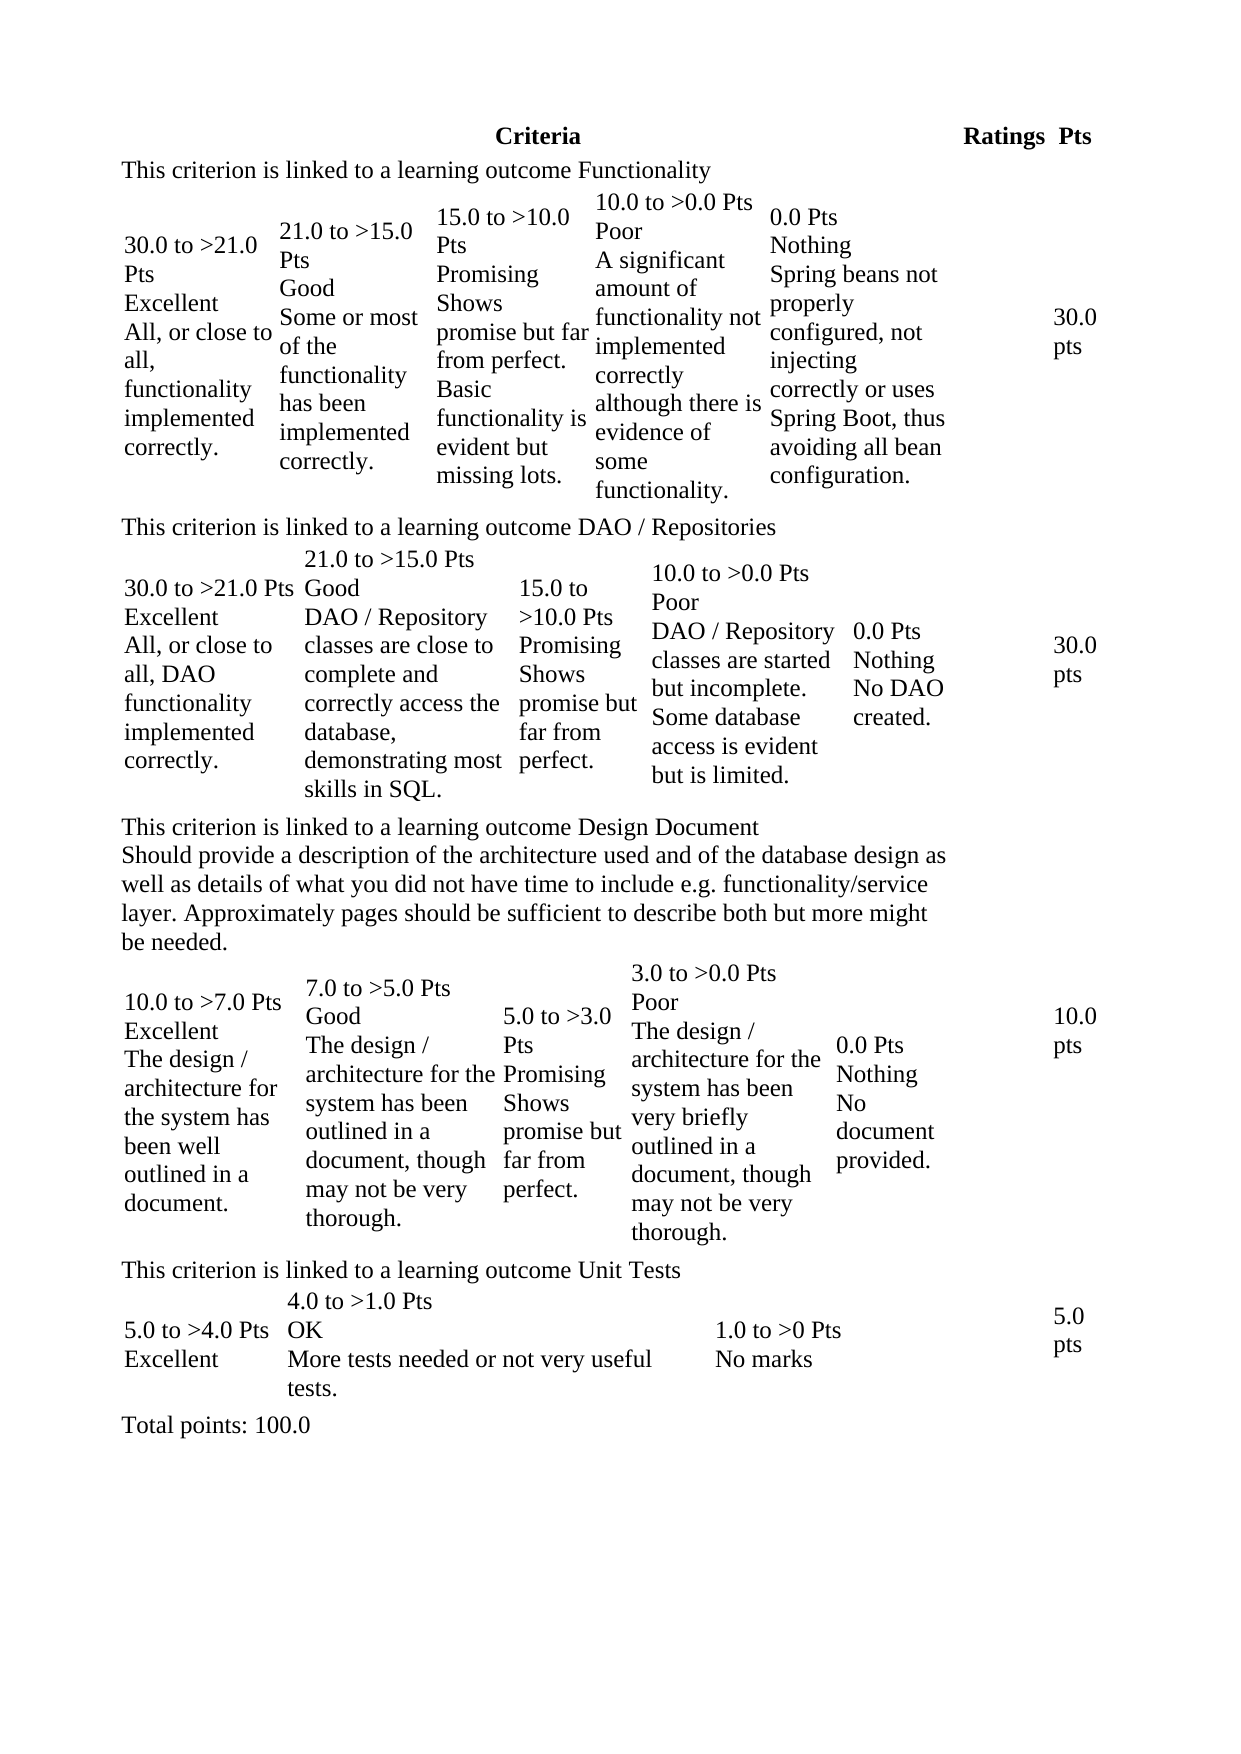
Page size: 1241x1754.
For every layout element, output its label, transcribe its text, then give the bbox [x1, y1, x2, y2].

table_header 7.0 to >5.0 Pts Good The design / architecture for the system has been outlined in a document, though may not be very thorough. [303, 955, 500, 1249]
table_header 10.0 to >7.0 Pts Excellent The design / architecture for the system has been well outlined in a document. [121, 955, 302, 1249]
table_header 30.0 to >21.0 Pts Excellent All, or close to all, DAO functionality implemented correctly. [121, 541, 301, 806]
table_header 5.0 to >4.0 Pts Excellent [121, 1284, 284, 1404]
table_cell This criterion is linked to a learning outcome Design Document Should provide a description of the architecture used and of the database design as well as details of what you did not have time to include e.g. functionality/service layer. Approximately pages should be sufficient to describe both but more might be needed. [118, 809, 958, 1252]
table_header 21.0 to >15.0 Pts Good Some or most of the functionality has been implemented correctly. [276, 184, 433, 506]
table_header Ratings [958, 118, 1050, 153]
table_cell [1106, 153, 1122, 509]
table_header 30.0 to >21.0 Pts Excellent All, or close to all, functionality implemented correctly. [121, 184, 276, 506]
table_header 10.0 to >0.0 Pts Poor A significant amount of functionality not implemented correctly although there is evidence of some functionality. [592, 184, 767, 506]
table_header 15.0 to >10.0 Pts Promising Shows promise but far from perfect. Basic functionality is evident but missing lots. [433, 184, 592, 506]
table_header 3.0 to >0.0 Pts Poor The design / architecture for the system has been very briefly outlined in a document, though may not be very thorough. [628, 955, 833, 1249]
table_cell [1106, 510, 1122, 809]
table_cell [958, 153, 1050, 509]
table_cell [958, 809, 1050, 1252]
table_cell 30.0 pts [1050, 153, 1106, 509]
table_header Criteria [118, 118, 958, 153]
table_cell [1106, 809, 1122, 1252]
table_cell [1106, 1252, 1122, 1407]
table_header 5.0 to >3.0 Pts Promising Shows promise but far from perfect. [500, 955, 628, 1249]
table_cell Total points: 100.0 [118, 1407, 1122, 1457]
table_cell 10.0 pts [1050, 809, 1106, 1252]
table_header 21.0 to >15.0 Pts Good DAO / Repository classes are close to complete and correctly access the database, demonstrating most skills in SQL. [301, 541, 516, 806]
table_header 10.0 to >0.0 Pts Poor DAO / Repository classes are started but incomplete. Some database access is evident but is limited. [649, 541, 850, 806]
table_header 0.0 Pts Nothing No DAO created. [850, 541, 955, 806]
table_cell [958, 1252, 1050, 1407]
table_cell 30.0 pts [1050, 510, 1106, 809]
table_cell This criterion is linked to a learning outcome DAO / Repositories [118, 510, 958, 809]
table_cell This criterion is linked to a learning outcome Functionality [118, 153, 958, 509]
table_cell 5.0 pts [1050, 1252, 1106, 1407]
table_header 4.0 to >1.0 Pts OK More tests needed or not very useful tests. [284, 1284, 712, 1404]
table_cell [958, 510, 1050, 809]
table_header 0.0 Pts Nothing Spring beans not properly configured, not injecting correctly or uses Spring Boot, thus avoiding all bean configuration. [767, 184, 955, 506]
table_header 0.0 Pts Nothing No document provided. [833, 955, 955, 1249]
table_cell This criterion is linked to a learning outcome Unit Tests [118, 1252, 958, 1407]
table_header 15.0 to >10.0 Pts Promising Shows promise but far from perfect. [516, 541, 648, 806]
table_header Pts [1050, 118, 1106, 153]
table_header [1106, 118, 1122, 153]
table_header 1.0 to >0 Pts No marks [712, 1284, 859, 1404]
